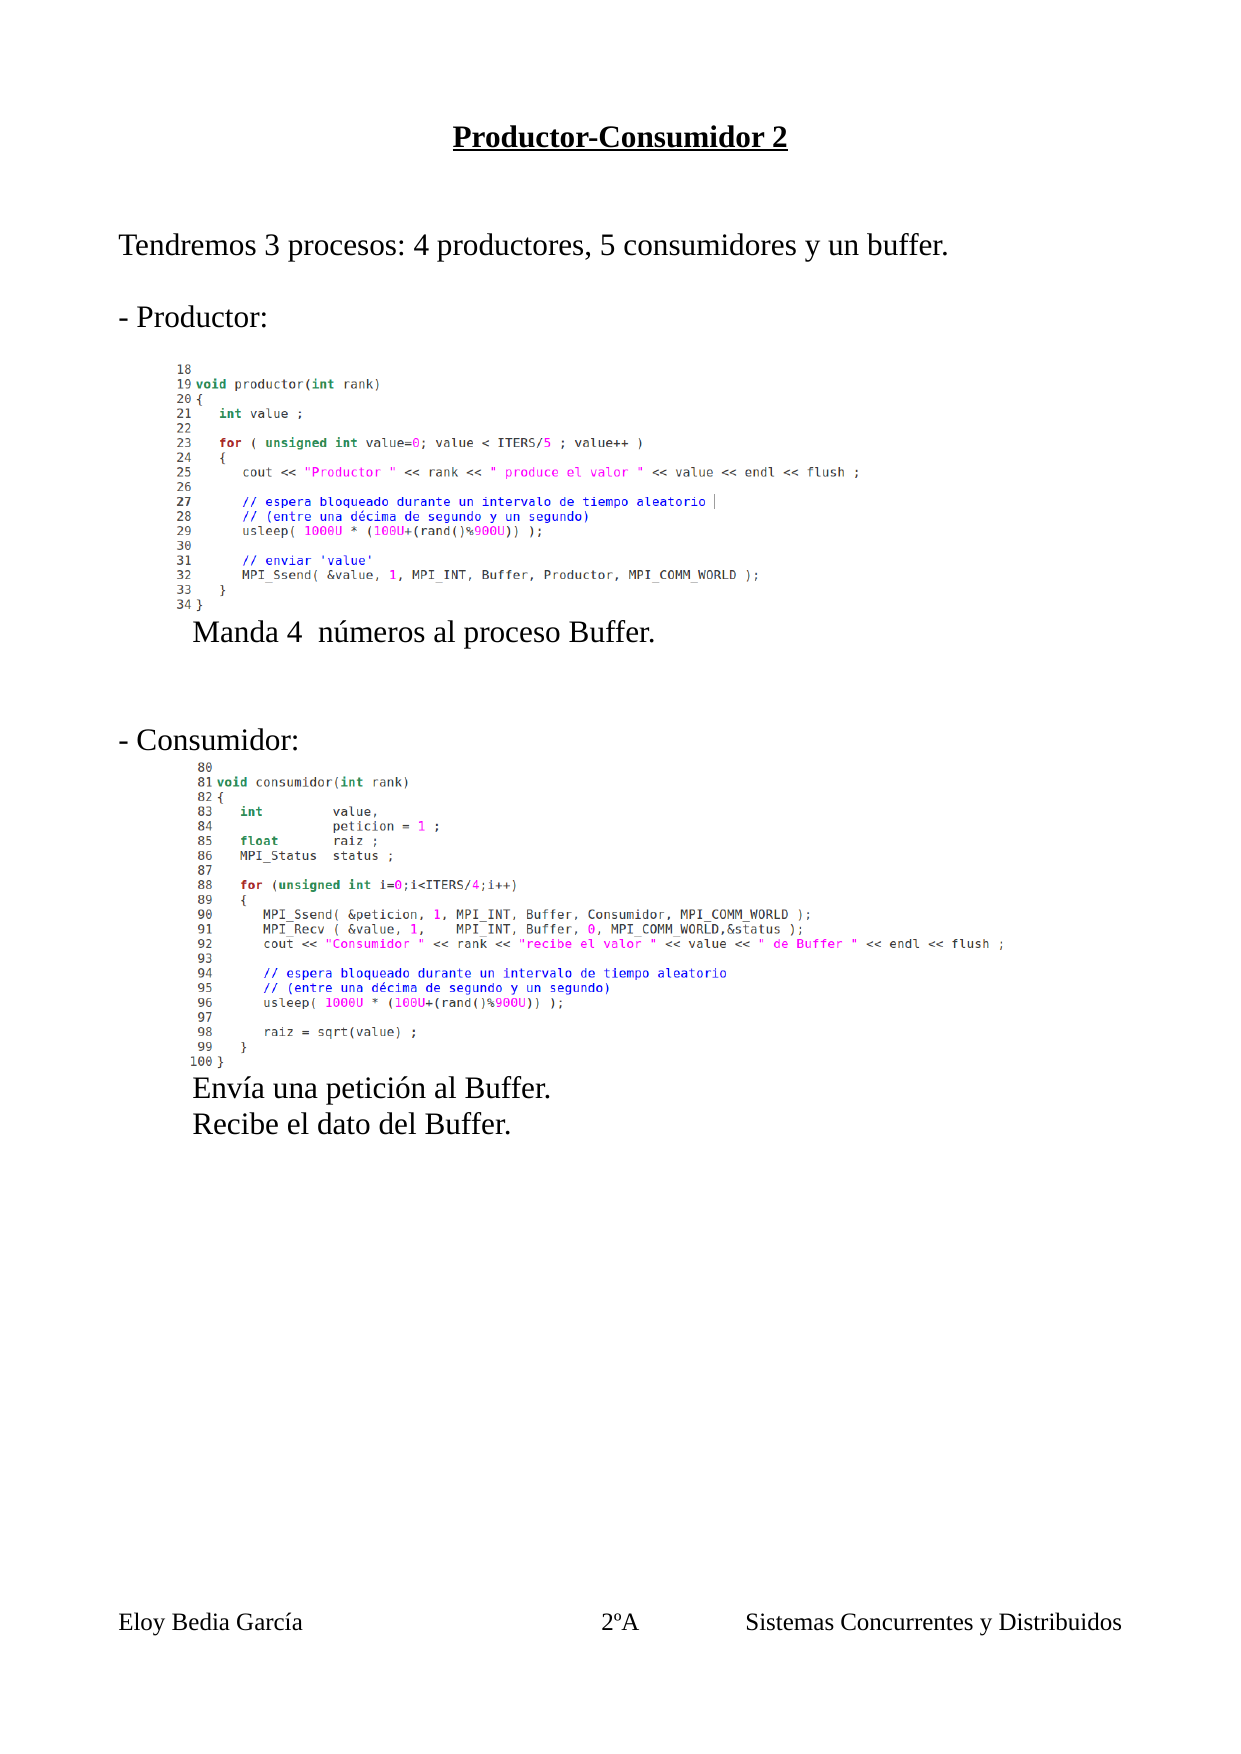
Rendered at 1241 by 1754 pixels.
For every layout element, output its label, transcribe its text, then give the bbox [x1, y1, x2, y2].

text - Consumidor: [118, 721, 1122, 757]
text Manda 4 números al proceso Buffer. [118, 334, 1122, 649]
text - Productor: [118, 298, 1122, 334]
picture [166, 361, 1171, 613]
text Productor-Consumidor 2 [118, 118, 1122, 154]
picture [187, 759, 1192, 1070]
text Envía una petición al Buffer. [118, 757, 1122, 1106]
text Recibe el dato del Buffer. [118, 1106, 1122, 1142]
text Tendremos 3 procesos: 4 productores, 5 consumidores y un buffer. [118, 226, 1122, 262]
